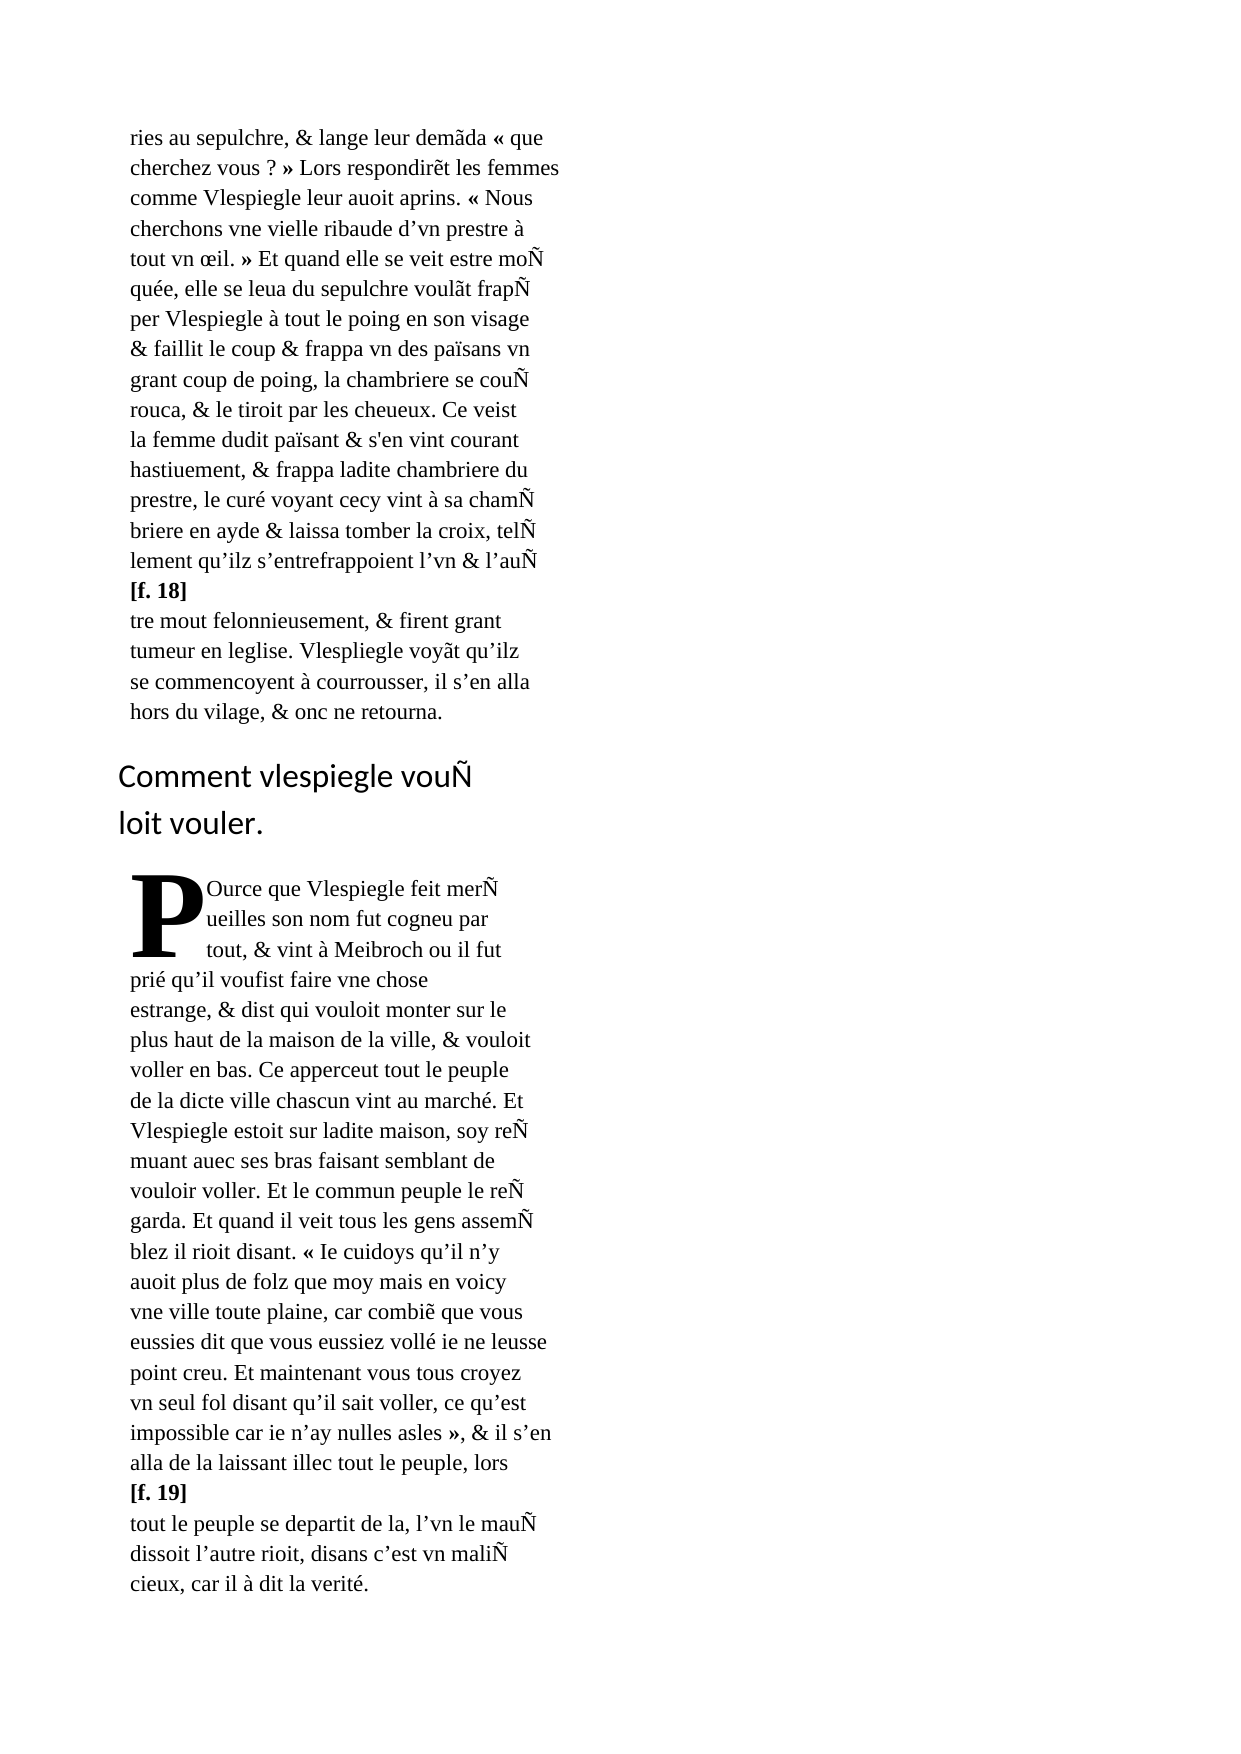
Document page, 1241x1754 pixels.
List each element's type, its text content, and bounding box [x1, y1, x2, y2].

text ries au sepulchre, & lange leur demãda « que cherchez vous ? » Lors respondirẽt les femmes comme Vlespiegle leur auoit aprins. « Nous cherchons vne vielle ribaude d’vn prestre à tout vn œil. » Et quand elle se veit estre moÑ quée, elle se leua du sepulchre voulãt frapÑ per Vlespiegle à tout le poing en son visage & faillit le coup & frappa vn des païsans vn grant coup de poing, la chambriere se couÑ rouca, & le tiroit par les cheueux. Ce veist la femme dudit païsant & s'en vint courant hastiuement, & frappa ladite chambriere du prestre, le curé voyant cecy vint à sa chamÑ briere en ayde & laissa tomber la croix, telÑ lement qu’ilz s’entrefrappoient l’vn & l’auÑ [f. 18] tre mout felonnieusement, & firent grant tumeur en leglise. Vlespliegle voyãt qu’ilz se commencoyent à courrousser, il s’en alla hors du vilage, & onc ne retourna. [118, 118, 1122, 730]
text Comment vlespiegle vouÑ loit vouler. [118, 755, 1122, 842]
text POurce que Vlespiegle feit merÑ ueilles son nom fut cogneu par tout, & vint à Meibroch ou il fut prié qu’il voufist faire vne chose estrange, & dist qui vouloit monter sur le plus haut de la maison de la ville, & vouloit voller en bas. Ce apperceut tout le peuple de la dicte ville chascun vint au marché. Et Vlespiegle estoit sur ladite maison, soy reÑ muant auec ses bras faisant semblant de vouloir voller. Et le commun peuple le reÑ garda. Et quand il veit tous les gens assemÑ blez il rioit disant. « Ie cuidoys qu’il n’y auoit plus de folz que moy mais en voicy vne ville toute plaine, car combiẽ que vous eussies dit que vous eussiez vollé ie ne leusse point creu. Et maintenant vous tous croyez vn seul fol disant qu’il sait voller, ce qu’est impossible car ie n’ay nulles asles », & il s’en alla de la laissant illec tout le peuple, lors [f. 19] tout le peuple se departit de la, l’vn le mauÑ dissoit l’autre rioit, disans c’est vn maliÑ cieux, car il à dit la verité. [118, 869, 1122, 1602]
